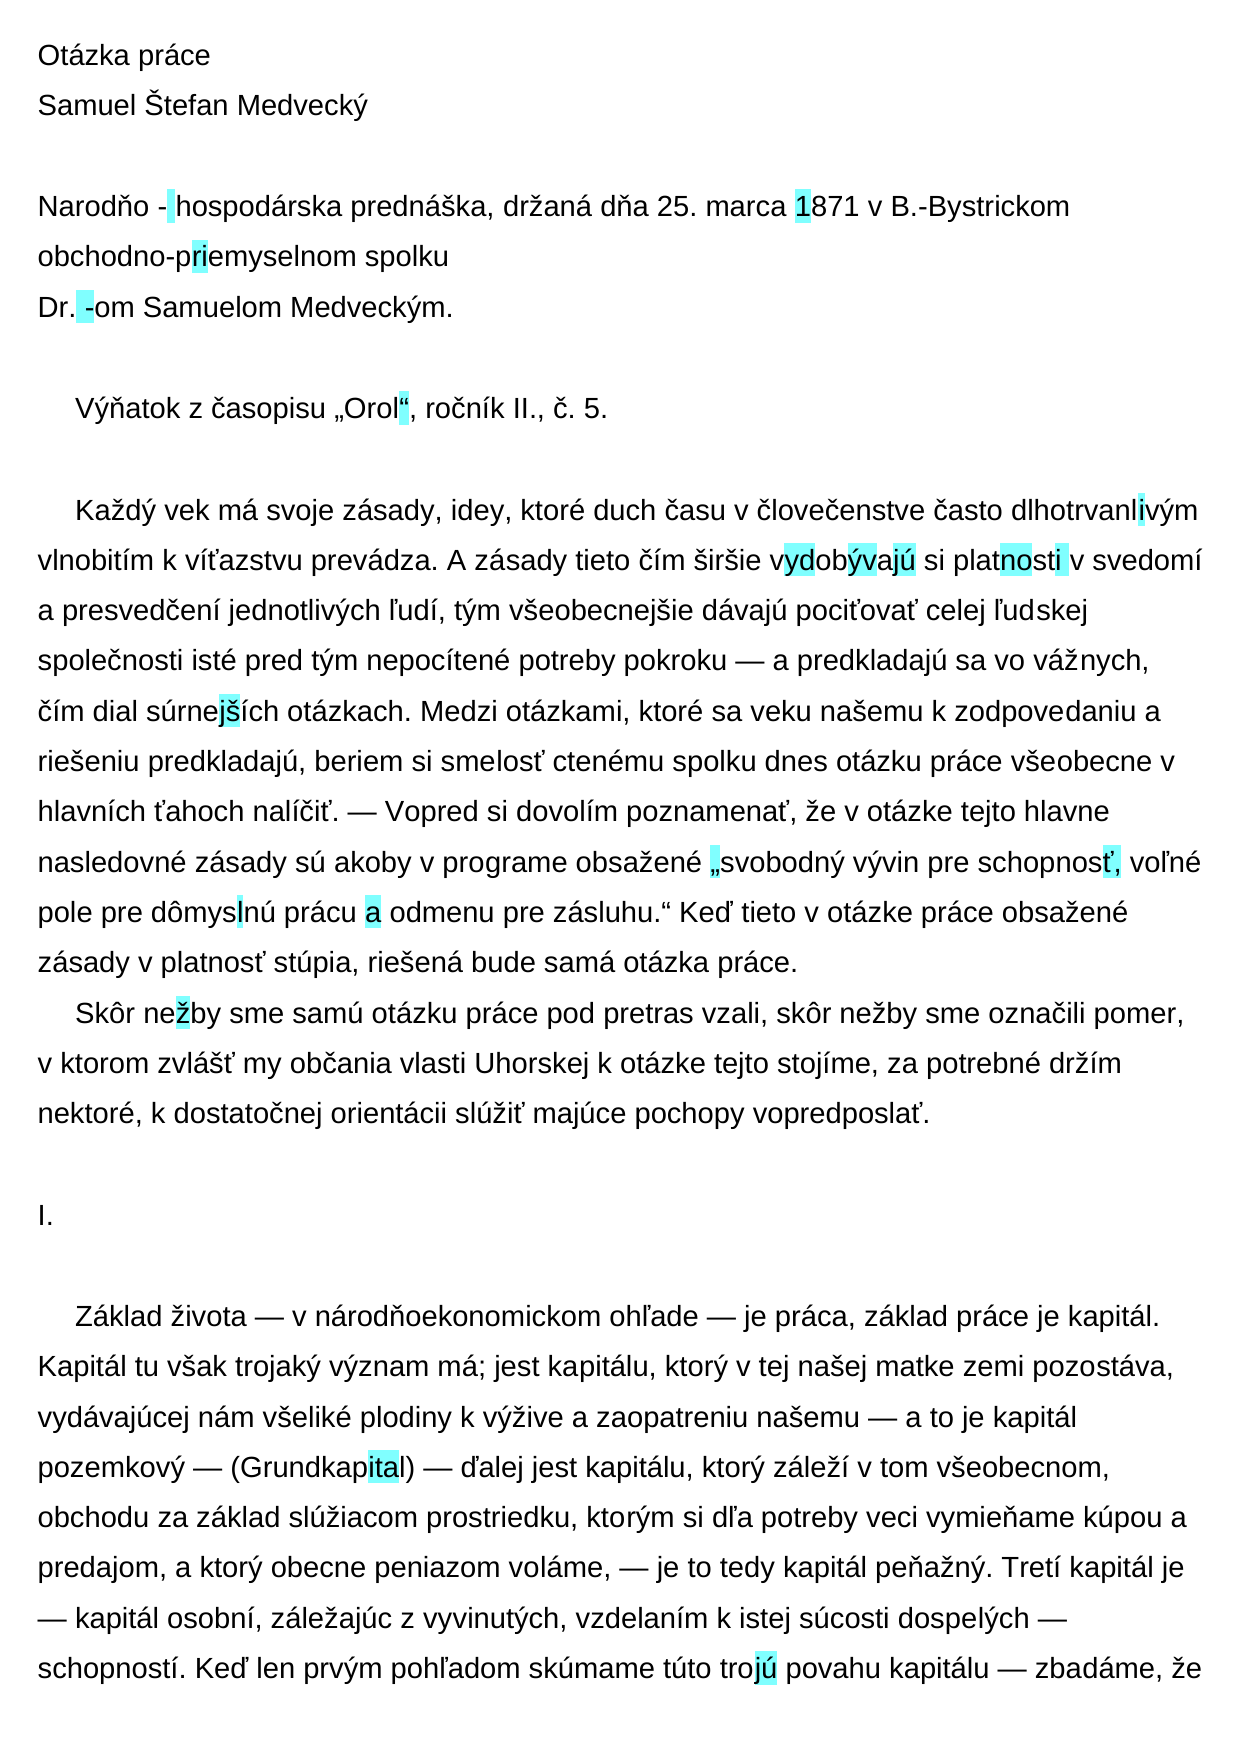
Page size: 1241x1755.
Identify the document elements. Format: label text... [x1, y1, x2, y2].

text Skôr nežby sme samú otázku práce pod pretras vzali, skôr nežby sme označili pomer, v ktorom zvlášť my občania vlasti Uhorskej k otázke tejto stojíme, za potrebné držím nektoré, k dostatočnej orientácii slúžiť majúce pochopy vopredposlať. [37, 996, 1203, 1130]
text Dr. -om Samuelom Medveckým. [37, 290, 1203, 323]
text Základ života — v národňoekonomickom ohľade — je práca, základ práce je kapitál. Kapitál tu však trojaký význam má; jest ka­pitálu, ktorý v tej našej matke zemi pozo­stáva, vydávajúcej nám všeliké plodiny k výžive a zaopatreniu našemu — a to je kapitál pozemkový — (Grundkapital) — ďalej jest kapitálu, ktorý záleží v tom všeobecnom, obchodu za základ slúžiacom prostriedku, kto­rým si dľa potreby veci vymieňame kúpou a predajom, a ktorý obecne peniazom vo­láme, — je to tedy kapitál peňažný. Tretí kapitál je — kapitál osobní, záležajúc z vy­vinutých, vzdelaním k istej súcosti dospe­lých — schopností. Keď len prvým pohľadom skúmame túto trojú povahu kapitálu — zba­dáme, že [37, 1299, 1203, 1685]
subtitle Narodňo - hospodárska prednáška, držaná dňa 25. marca 1871 v B.-Bystrickom obchodno-priemyselnom spolku [37, 189, 1203, 273]
text I. [37, 1198, 1203, 1231]
text Otázka práce [37, 37, 1203, 71]
text Výňatok z časopisu „Orol“, ročník II., č. 5. [37, 391, 1203, 425]
text Samuel Štefan Medvecký [37, 88, 1203, 121]
text Každý vek má svoje zásady, idey, ktoré duch času v človečenstve často dlhotrvanlivým vlnobitím k víťazstvu prevádza. A zá­sady tieto čím širšie vydobývajú si platnosti v svedomí a presvedčení jednotlivých ľudí, tým všeobecnejšie dávajú pociťovať celej ľud­skej společnosti isté pred tým nepocítené potreby pokroku — a predkladajú sa vo váž­nych, čím dial súrnejších otázkach. Medzi otázkami, ktoré sa veku našemu k zodpove­daniu a riešeniu predkladajú, beriem si sme­losť ctenému spolku dnes otázku práce vše­obecne v hlavních ťahoch nalíčiť. — Vopred si dovolím poznamenať, že v otázke tejto hlavne nasledovné zásady sú akoby v pro­grame obsažené „svobodný vývin pre schop­nosť, voľné pole pre dômyslnú prácu a od­menu pre zásluhu.“ Keď tieto v otázke práce obsažené zásady v platnosť stúpia, riešená bude samá otázka práce. [37, 492, 1203, 979]
